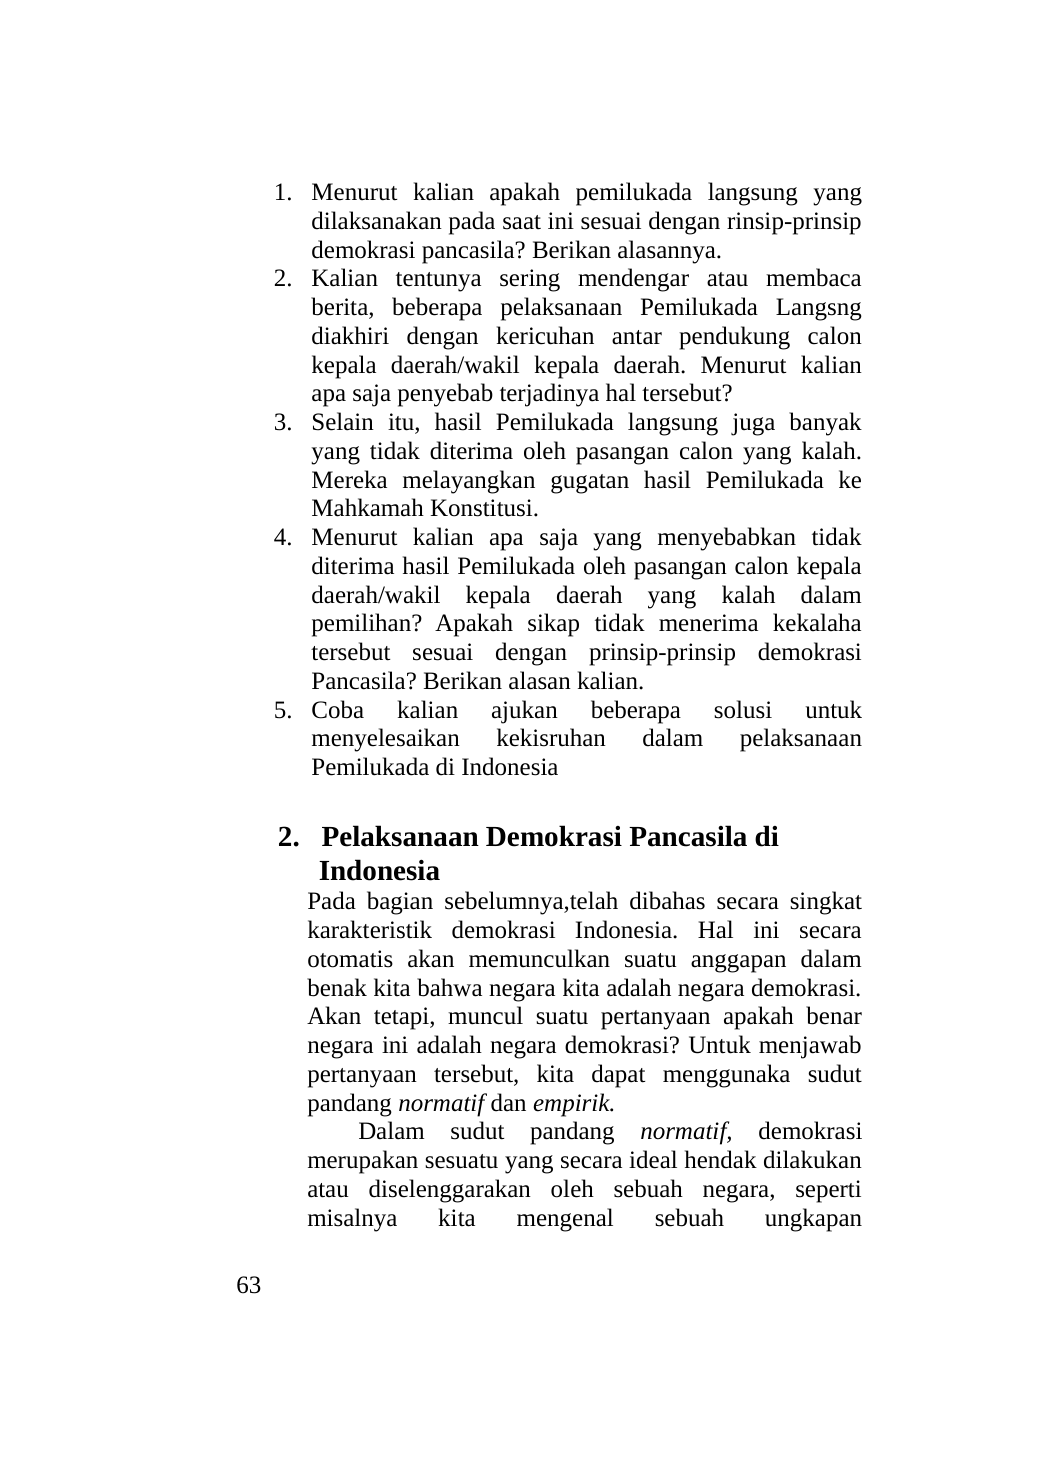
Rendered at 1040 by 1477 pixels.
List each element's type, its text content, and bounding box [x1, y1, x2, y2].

list Coba kalian ajukan beberapa solusi untuk menyelesaikan kekisruhan dalam pelaksanaan Pemilukada di Indonesia [274, 695, 862, 781]
list Kalian tentunya sering mendengar atau membaca berita, beberapa pelaksanaan Pemilukada Langsng diakhiri dengan kericuhan antar pendukung calon kepala daerah/wakil kepala daerah. Menurut kalian apa saja penyebab terjadinya hal tersebut? [274, 263, 862, 407]
text Dalam sudut pandang normatif, demokrasi merupakan sesuatu yang secara ideal hendak dilakukan atau diselenggarakan oleh sebuah negara, seperti misalnya kita mengenal sebuah ungkapan [307, 1116, 862, 1231]
text 2. Pelaksanaan Demokrasi Pancasila di Indonesia [278, 819, 862, 886]
list Menurut kalian apakah pemilukada langsung yang dilaksanakan pada saat ini sesuai dengan rinsip-prinsip demokrasi pancasila? Berikan alasannya. [274, 177, 862, 263]
list Menurut kalian apa saja yang menyebabkan tidak diterima hasil Pemilukada oleh pasangan calon kepala daerah/wakil kepala daerah yang kalah dalam pemilihan? Apakah sikap tidak menerima kekalaha tersebut sesuai dengan prinsip-prinsip demokrasi Pancasila? Berikan alasan kalian. [274, 522, 862, 695]
list Selain itu, hasil Pemilukada langsung juga banyak yang tidak diterima oleh pasangan calon yang kalah. Mereka melayangkan gugatan hasil Pemilukada ke Mahkamah Konstitusi. [274, 407, 862, 522]
text Pada bagian sebelumnya,telah dibahas secara singkat karakteristik demokrasi Indonesia. Hal ini secara otomatis akan memunculkan suatu anggapan dalam benak kita bahwa negara kita adalah negara demokrasi. Akan tetapi, muncul suatu pertanyaan apakah benar negara ini adalah negara demokrasi? Untuk menjawab pertanyaan tersebut, kita dapat menggunaka sudut pandang normatif dan empirik. [307, 886, 862, 1116]
